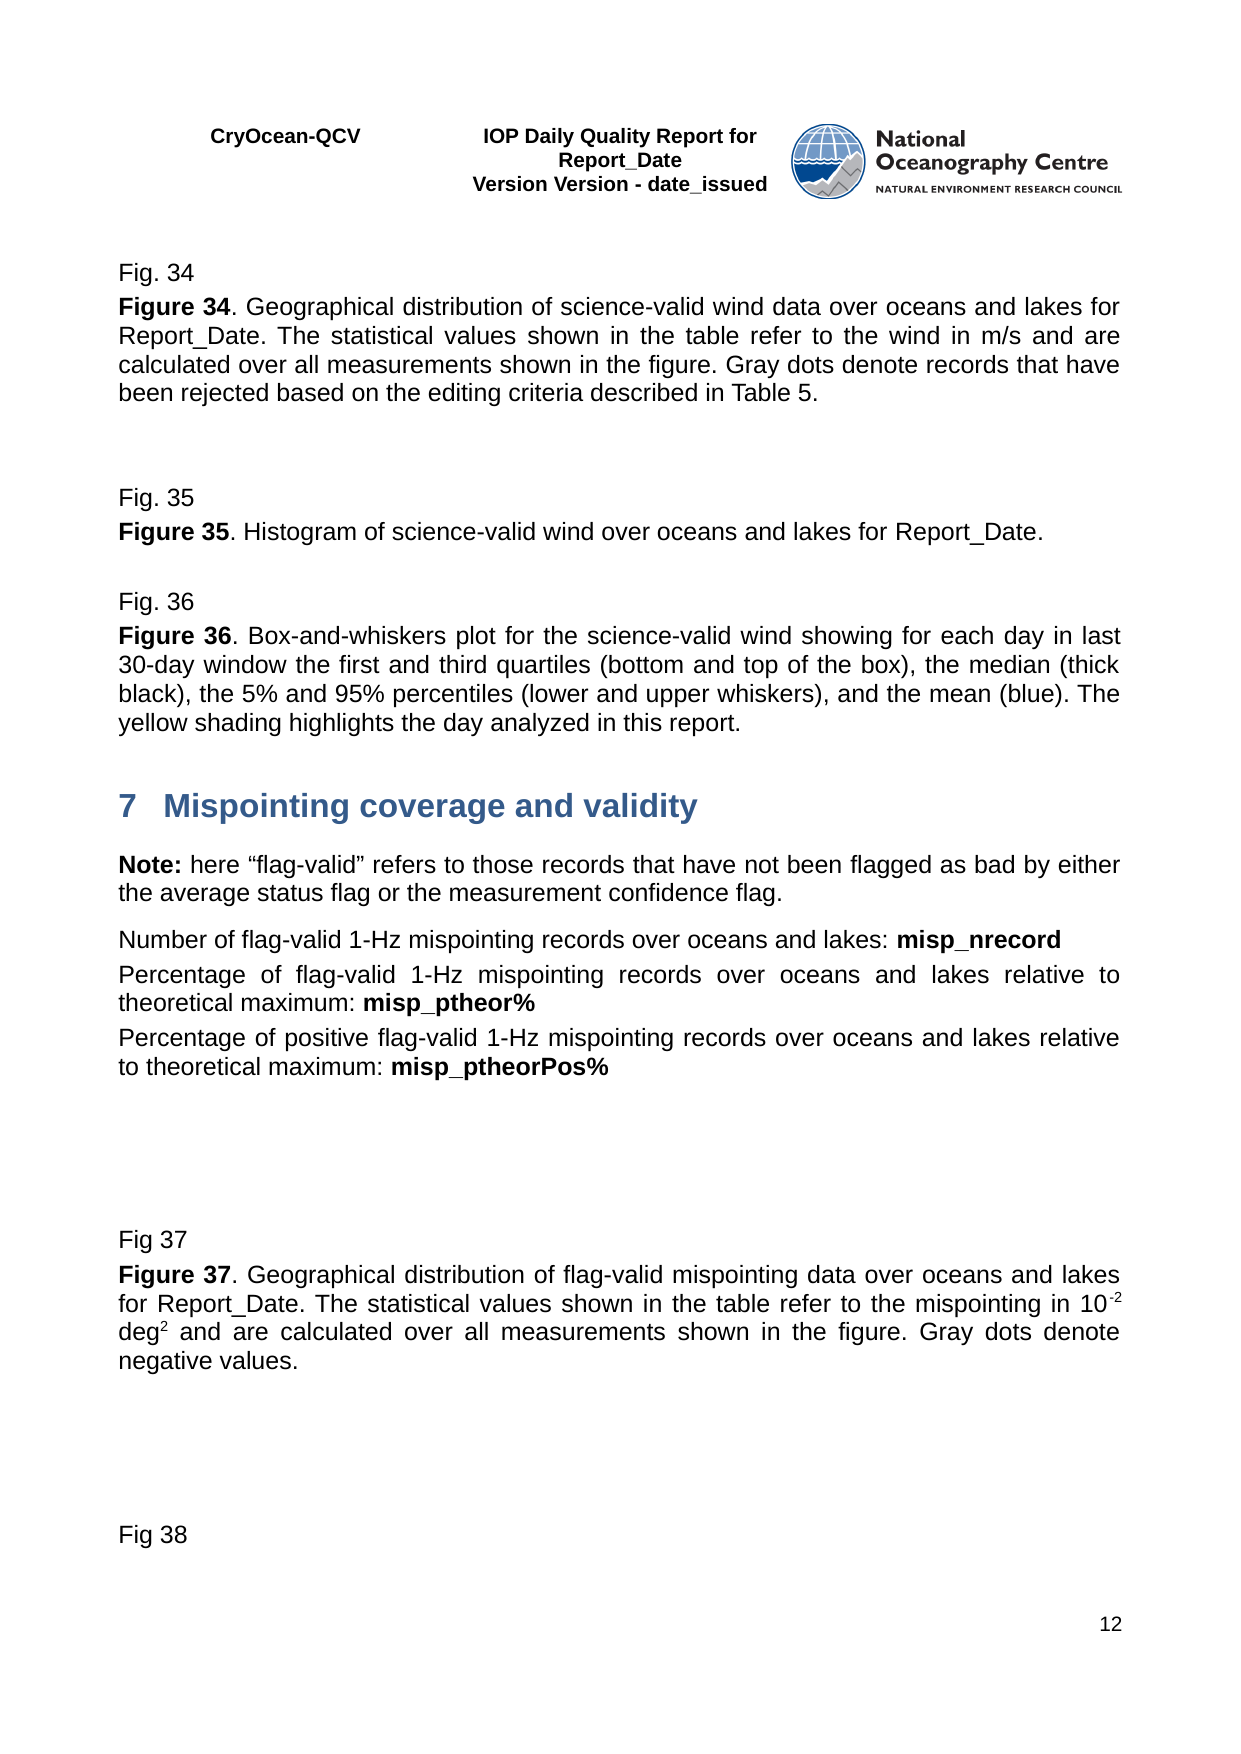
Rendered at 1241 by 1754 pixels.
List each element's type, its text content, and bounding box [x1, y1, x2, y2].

text Fig. 35 [118, 482, 1122, 511]
text Percentage of flag-valid 1-Hz mispointing records over oceans and lakes relative to theoretical maximum: misp_ptheor% [118, 959, 1122, 1017]
text Note: here “flag-valid” refers to those records that have not been flagged as bad by either the average status flag or the measurement confidence flag. [118, 850, 1122, 907]
subtitle Mispointing coverage and validity [118, 786, 1122, 825]
text Fig 37 [118, 1225, 1122, 1254]
text Percentage of positive flag-valid 1-Hz mispointing records over oceans and lakes relative to theoretical maximum: misp_ptheorPos% [118, 1023, 1122, 1081]
text Number of flag-valid 1-Hz mispointing records over oceans and lakes: misp_nrecord [118, 925, 1122, 954]
text Fig. 36 [118, 587, 1122, 615]
text Figure 36. Box-and-whiskers plot for the science-valid wind showing for each day in last 30-day window the first and third quartiles (bottom and top of the box), the median (thick black), the 5% and 95% percentiles (lower and upper whiskers), and the mean (blue). The yellow shading highlights the day analyzed in this report. [118, 621, 1122, 736]
text Fig 38 [118, 1519, 1122, 1548]
text Figure 35. Histogram of science-valid wind over oceans and lakes for Report_Date. [118, 517, 1122, 546]
text Figure 37. Geographical distribution of flag-valid mispointing data over oceans and lakes for Report_Date. The statistical values shown in the table refer to the mispointing in 10-2 deg2 and are calculated over all measurements shown in the figure. Gray dots denote negative values. [118, 1260, 1122, 1375]
text Fig. 34 [118, 257, 1122, 286]
text Figure 34. Geographical distribution of science-valid wind data over oceans and lakes for Report_Date. The statistical values shown in the table refer to the wind in m/s and are calculated over all measurements shown in the figure. Gray dots denote records that have been rejected based on the editing criteria described in Table 5. [118, 292, 1122, 407]
